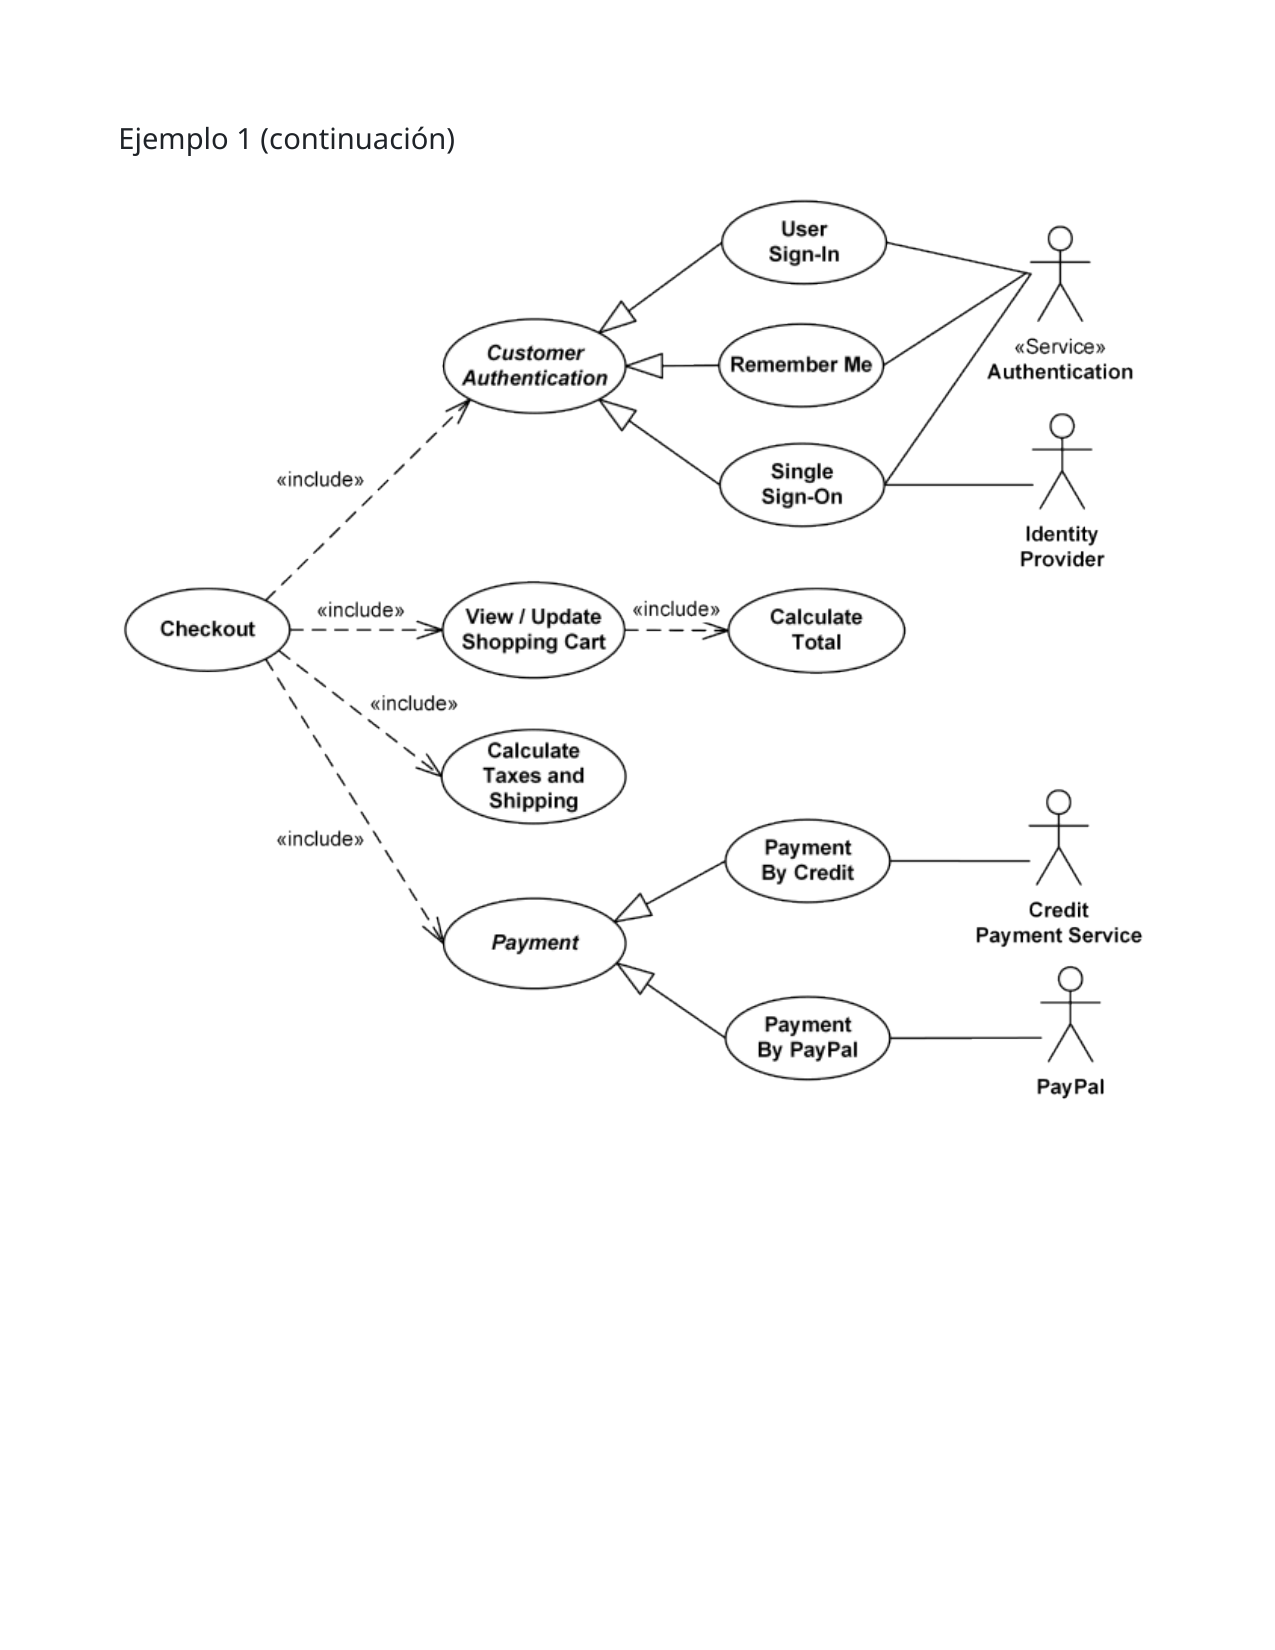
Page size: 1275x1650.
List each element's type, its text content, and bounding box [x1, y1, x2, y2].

picture [118, 192, 1146, 1103]
subtitle Ejemplo 1 (continuación) [118, 118, 1157, 158]
